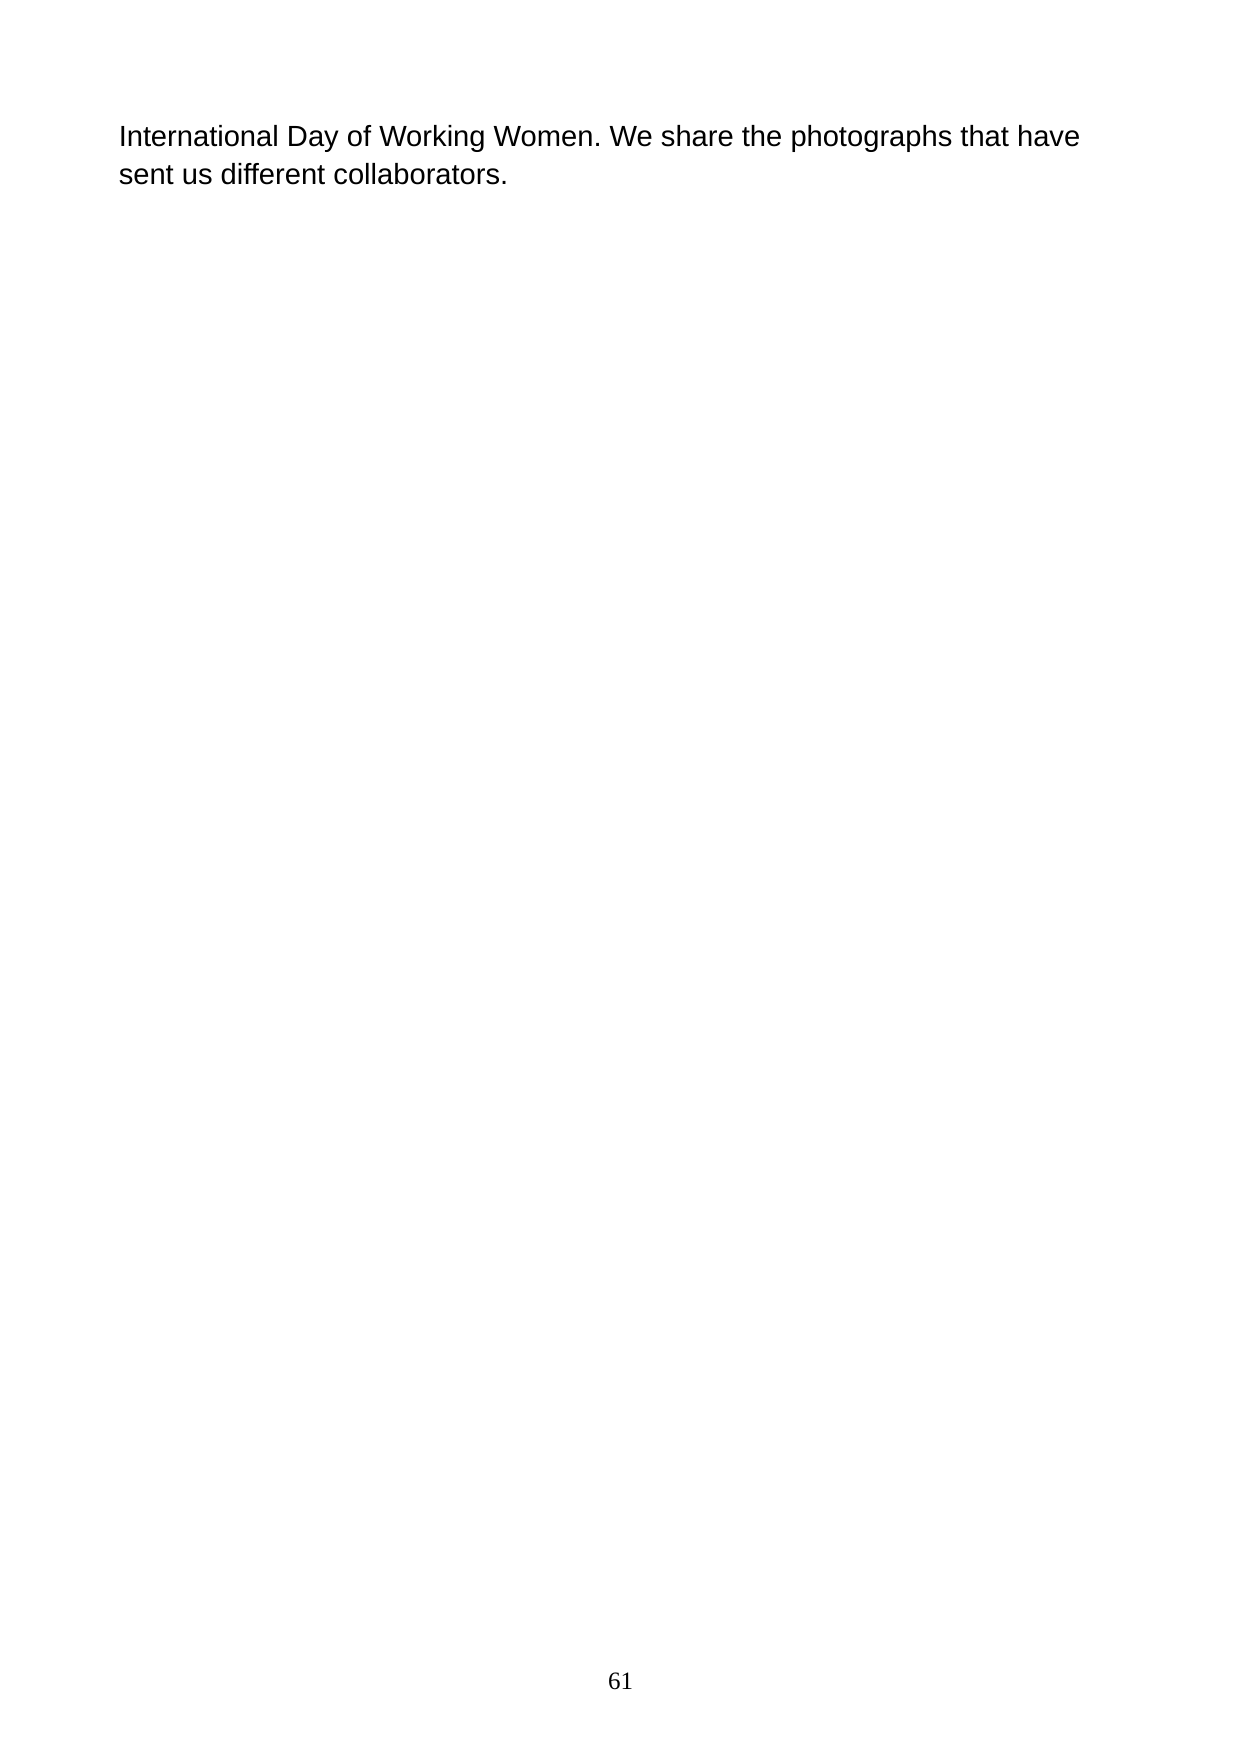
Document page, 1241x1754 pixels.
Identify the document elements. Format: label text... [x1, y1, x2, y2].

text International Day of Working Women. We share the photographs that have sent us different collaborators. [118, 118, 1122, 191]
